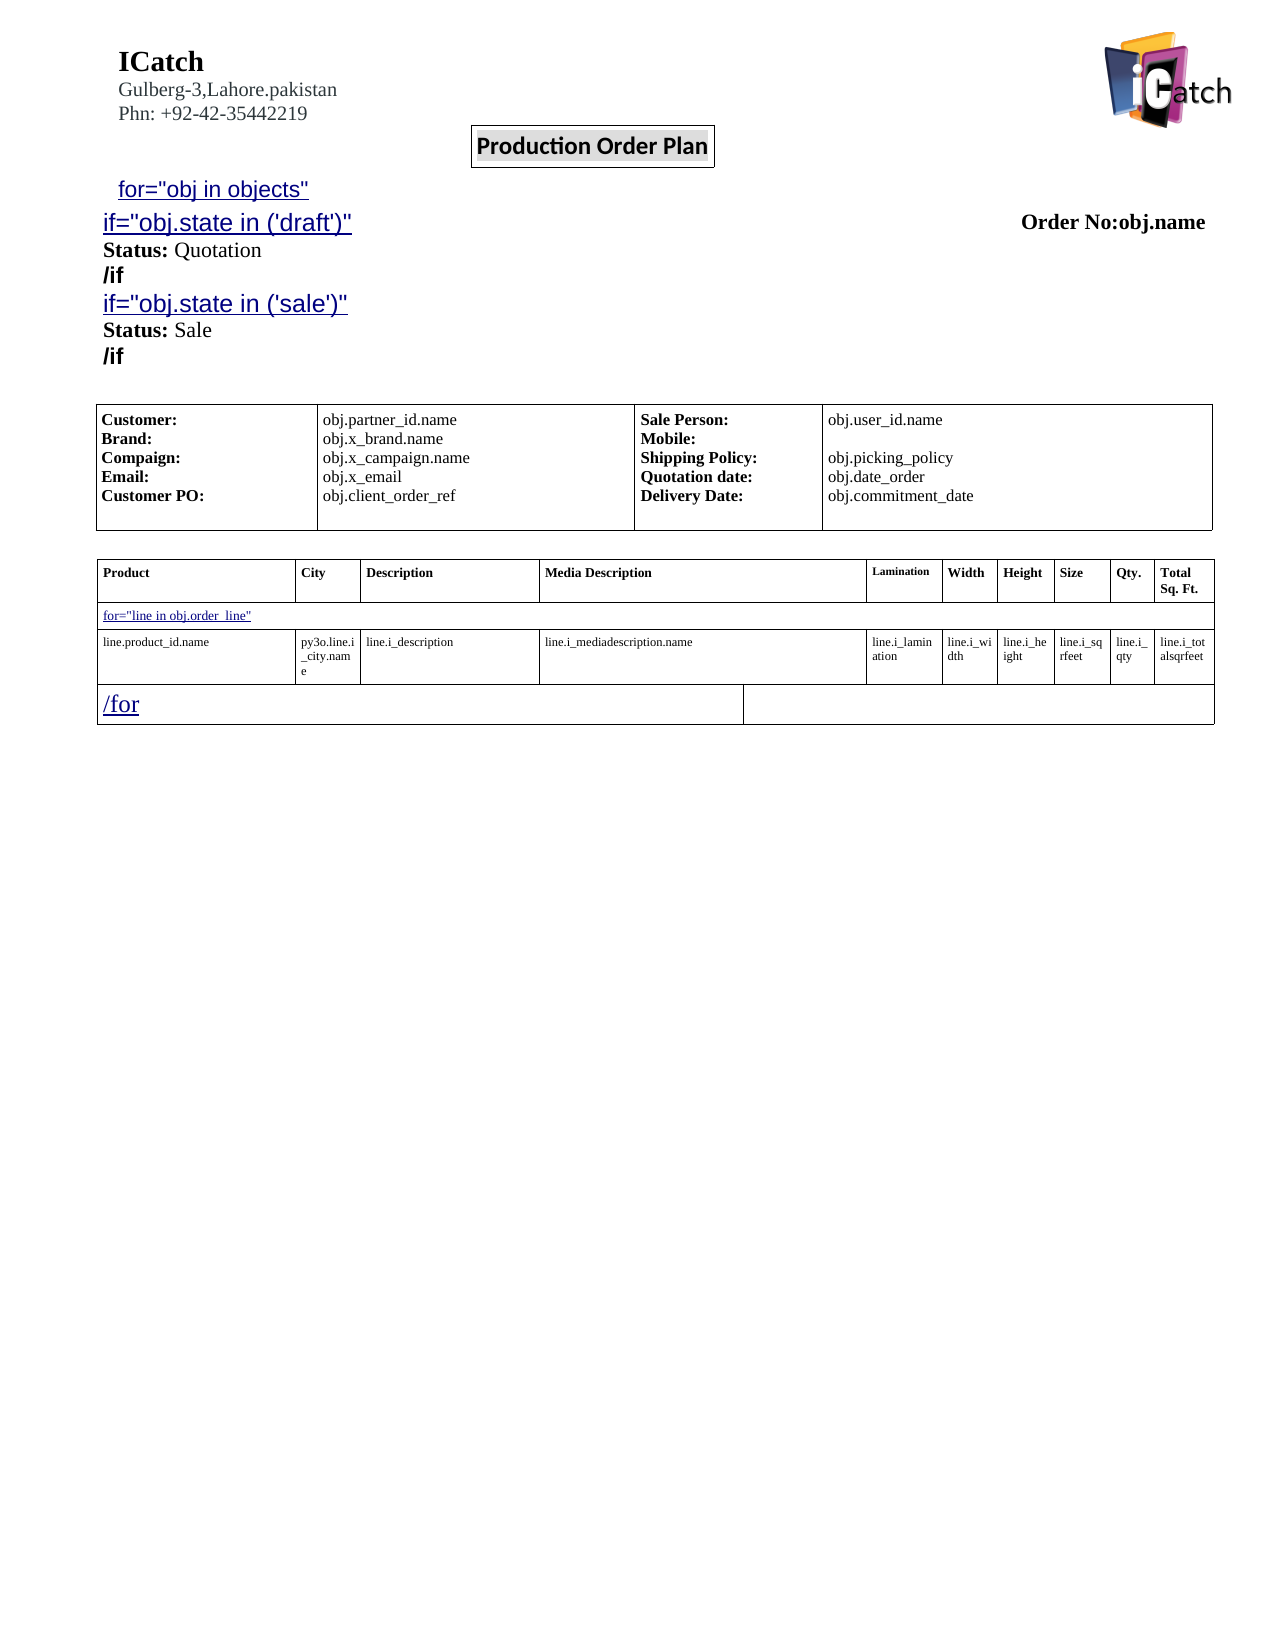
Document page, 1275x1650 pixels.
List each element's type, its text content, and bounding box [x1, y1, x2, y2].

table_header City [296, 560, 360, 602]
table_header Total Sq. Ft. [1155, 560, 1214, 602]
table_cell line.i_height [998, 630, 1054, 683]
table_header Description [361, 560, 539, 602]
table_header if="obj.state in ('draft')" Status: Quotation /if if="obj.state in ('sale')" Status: Sale /if [97, 203, 637, 375]
table_header Product [98, 560, 295, 602]
table_header Media Description [540, 560, 866, 602]
table_cell line.i_qty [1111, 630, 1154, 683]
table_cell /fo­r [98, 685, 743, 724]
table_header Width [943, 560, 997, 602]
table_cell line.i_sqrfeet [1055, 630, 1110, 683]
table_cell line.i_width [943, 630, 997, 683]
table_cell line.i_description [361, 630, 539, 683]
table_cell line.product_id.name [98, 630, 295, 683]
table_header Size [1055, 560, 1110, 602]
table_header Sale Person: Mobile: Shipping Policy: Quotation date: Delivery Date: [635, 405, 822, 530]
text for="obj in objects" [118, 176, 1157, 203]
table_header Lamination [867, 560, 942, 602]
table_cell [744, 685, 1214, 724]
table_cell for="line in obj.order_line" [98, 603, 1214, 629]
table_header obj.partner_id.name obj.x_brand.name obj.x_campaign.name obj.x_email obj.client_order_ref [318, 405, 634, 530]
table_header Order No:obj.name [637, 203, 1215, 375]
table_header obj.user_id.name obj.picking_policy obj.date_order obj.commitment_date [823, 405, 1212, 530]
table_header Qty. [1111, 560, 1154, 602]
table_cell line.i_lamination [867, 630, 942, 683]
table_header Customer: Brand: Compaign: Email: Customer PO: [97, 405, 317, 530]
table_cell line.i_totalsqrfeet [1155, 630, 1214, 683]
table_cell py3o.line.i_city.name [296, 630, 360, 683]
table_header Height [998, 560, 1054, 602]
table_cell line.i_mediadescription.name [540, 630, 866, 683]
picture [1104, 32, 1232, 128]
